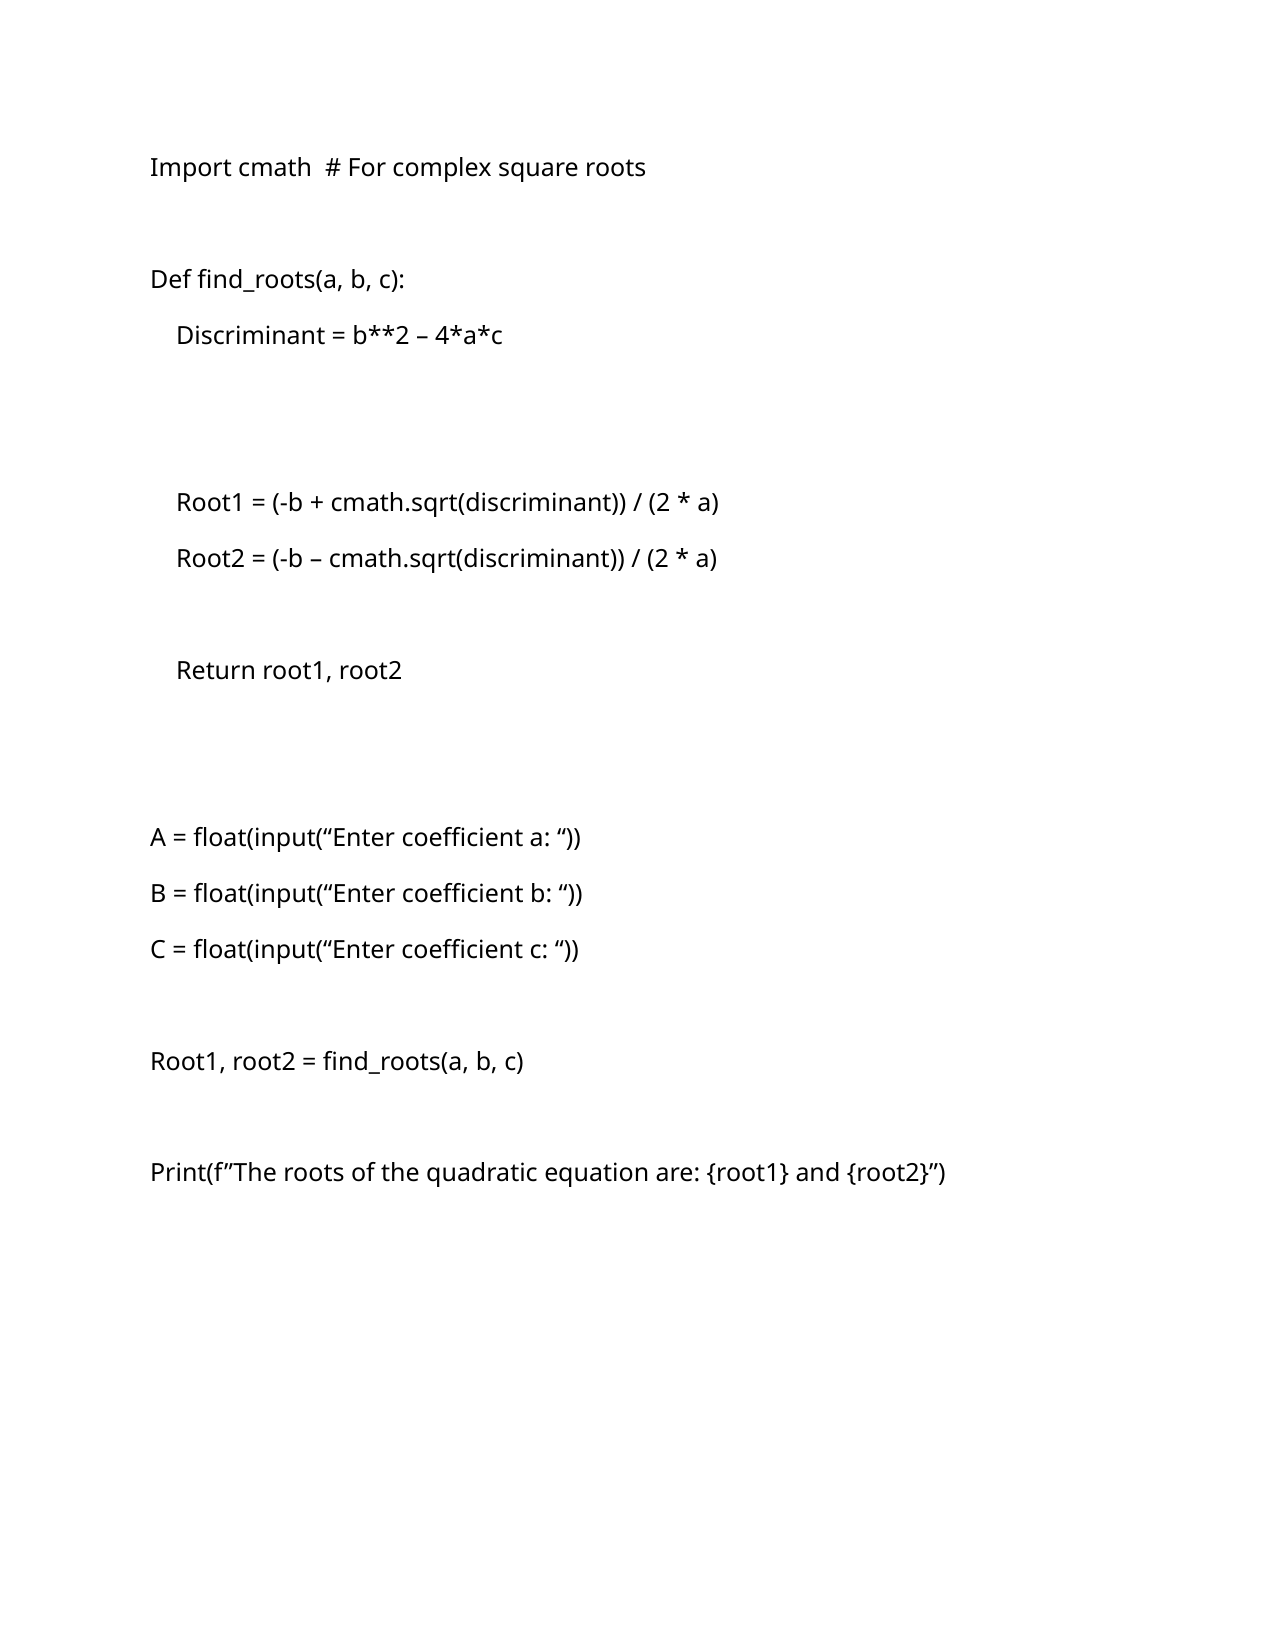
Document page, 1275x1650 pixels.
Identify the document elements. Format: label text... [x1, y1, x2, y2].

text A = float(input(“Enter coefficient a: “)) [150, 820, 1125, 854]
text Root1 = (-b + cmath.sqrt(discriminant)) / (2 * a) [150, 485, 1125, 519]
text Def find_roots(a, b, c): [150, 262, 1125, 296]
text B = float(input(“Enter coefficient b: “)) [150, 876, 1125, 910]
text Import cmath # For complex square roots [150, 150, 1125, 184]
text C = float(input(“Enter coefficient c: “)) [150, 932, 1125, 966]
text Discriminant = b**2 – 4*a*c [150, 317, 1125, 352]
text Root2 = (-b – cmath.sqrt(discriminant)) / (2 * a) [150, 541, 1125, 575]
text Root1, root2 = find_roots(a, b, c) [150, 1043, 1125, 1077]
text Return root1, root2 [150, 652, 1125, 687]
text Print(f”The roots of the quadratic equation are: {root1} and {root2}”) [150, 1155, 1125, 1189]
